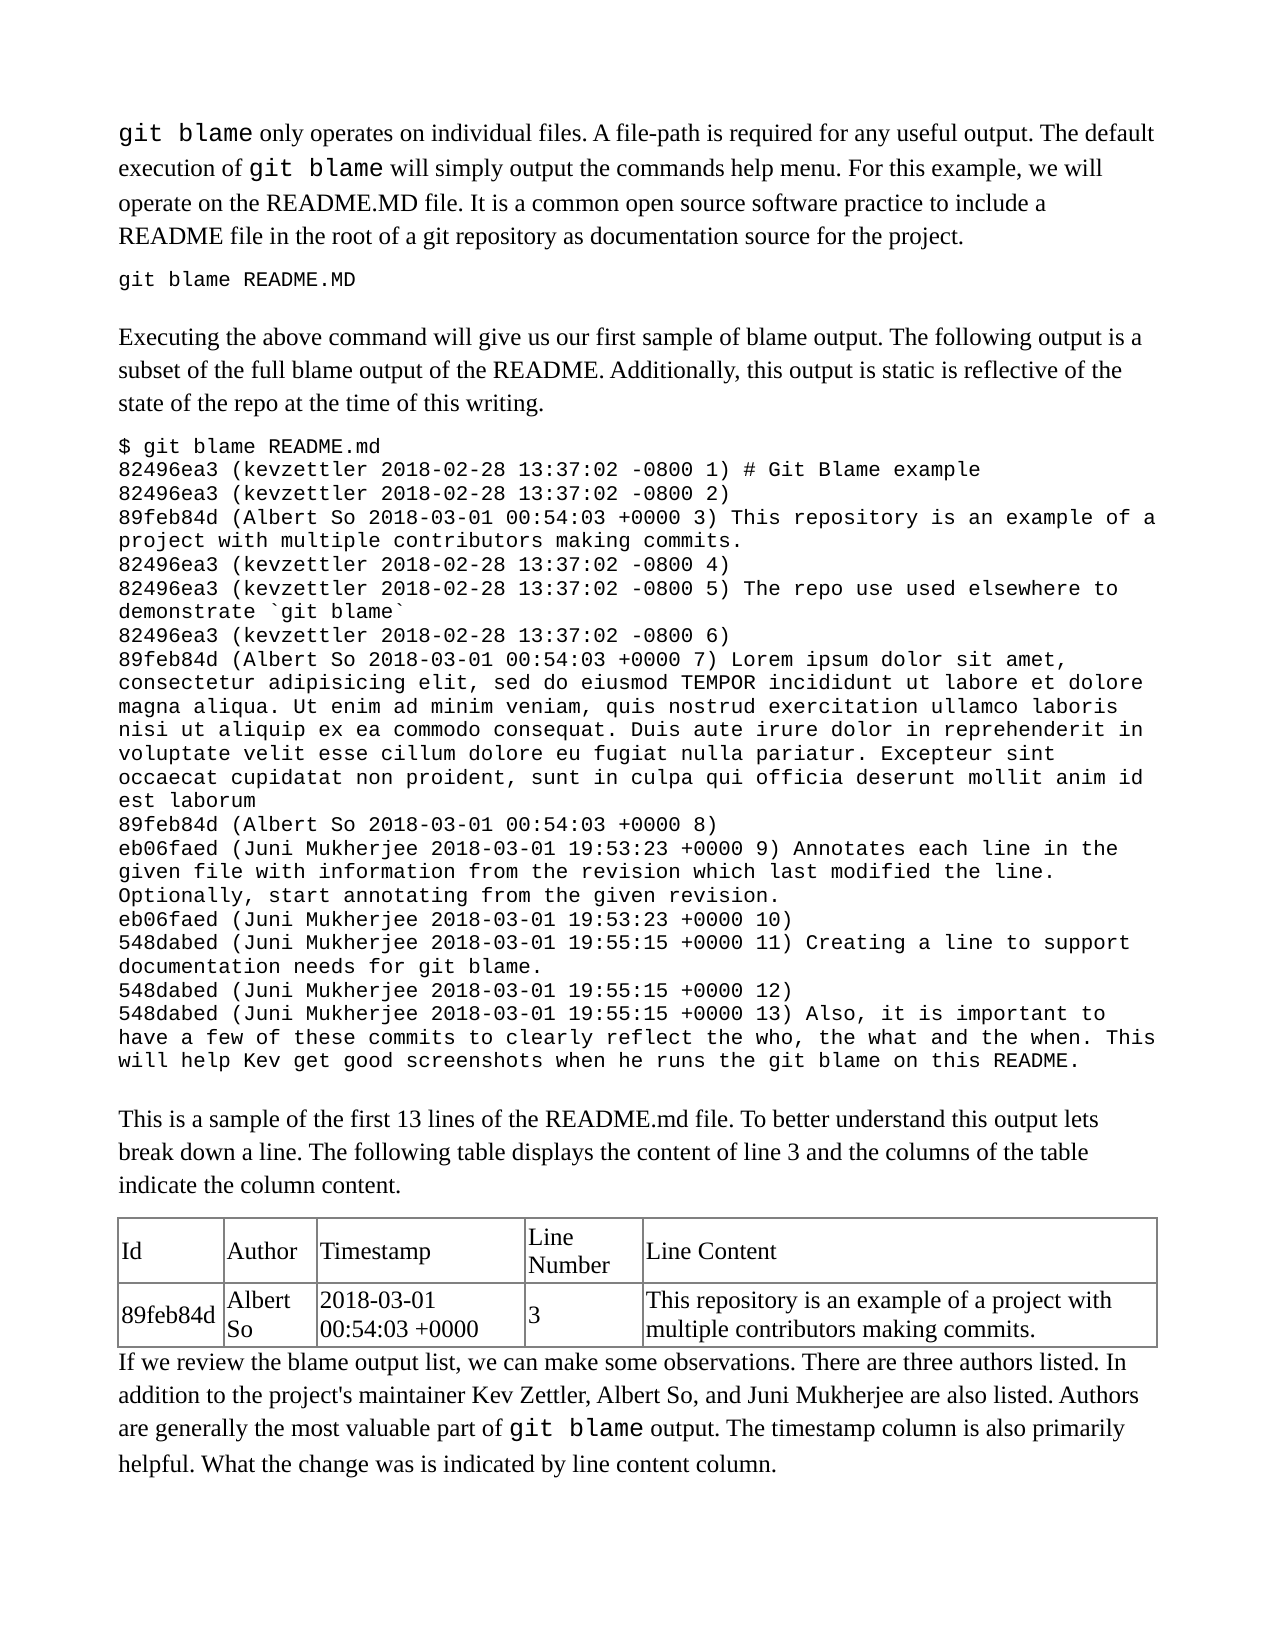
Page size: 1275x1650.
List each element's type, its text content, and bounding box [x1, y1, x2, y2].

text 548dabed (Juni Mukherjee 2018-03-01 19:55:15 +0000 11) Creating a line to support documentation needs for git blame. [118, 932, 1157, 979]
table_header Author [225, 1219, 316, 1282]
text 82496ea3 (kevzettler 2018-02-28 13:37:02 -0800 2) [118, 483, 1157, 507]
table_header Line Number [526, 1219, 642, 1282]
table_header Id [119, 1219, 223, 1282]
table_cell Albert So [225, 1284, 316, 1346]
text 82496ea3 (kevzettler 2018-02-28 13:37:02 -0800 4) [118, 554, 1157, 578]
text 82496ea3 (kevzettler 2018-02-28 13:37:02 -0800 5) The repo use used elsewhere to demonstrate `git blame` [118, 578, 1157, 625]
text Executing the above command will give us our first sample of blame output. The following output is a subset of the full blame output of the README. Additionally, this output is static is reflective of the state of the repo at the time of this writing. [118, 322, 1157, 417]
text git blame README.MD [118, 269, 1157, 293]
text eb06faed (Juni Mukherjee 2018-03-01 19:53:23 +0000 9) Annotates each line in the given file with information from the revision which last modified the line. Optionally, start annotating from the given revision. [118, 838, 1157, 909]
text 89feb84d (Albert So 2018-03-01 00:54:03 +0000 3) This repository is an example of a project with multiple contributors making commits. [118, 507, 1157, 554]
text 548dabed (Juni Mukherjee 2018-03-01 19:55:15 +0000 13) Also, it is important to have a few of these commits to clearly reflect the who, the what and the when. This will help Kev get good screenshots when he runs the git blame on this README. [118, 1003, 1157, 1074]
text 82496ea3 (kevzettler 2018-02-28 13:37:02 -0800 1) # Git Blame example [118, 459, 1157, 483]
table_header Timestamp [318, 1219, 524, 1282]
text 89feb84d (Albert So 2018-03-01 00:54:03 +0000 7) Lorem ipsum dolor sit amet, consectetur adipisicing elit, sed do eiusmod TEMPOR incididunt ut labore et dolore magna aliqua. Ut enim ad minim veniam, quis nostrud exercitation ullamco laboris nisi ut aliquip ex ea commodo consequat. Duis aute irure dolor in reprehenderit in voluptate velit esse cillum dolore eu fugiat nulla pariatur. Excepteur sint occaecat cupidatat non proident, sunt in culpa qui officia deserunt mollit anim id est laborum [118, 648, 1157, 814]
text 89feb84d (Albert So 2018-03-01 00:54:03 +0000 8) [118, 814, 1157, 838]
table_cell 3 [526, 1284, 642, 1346]
table_cell This repository is an example of a project with multiple contributors making commits. [644, 1284, 1156, 1346]
text 82496ea3 (kevzettler 2018-02-28 13:37:02 -0800 6) [118, 625, 1157, 648]
text 548dabed (Juni Mukherjee 2018-03-01 19:55:15 +0000 12) [118, 979, 1157, 1003]
table_cell 2018-03-01 00:54:03 +0000 [318, 1284, 524, 1346]
table_header Line Content [644, 1219, 1156, 1282]
text $ git blame README.md [118, 436, 1157, 459]
text This is a sample of the first 13 lines of the README.md file. To better understand this output lets break down a line. The following table displays the content of line 3 and the columns of the table indicate the column content. [118, 1104, 1157, 1198]
text If we review the blame output list, we can make some observations. There are three authors listed. In addition to the project's maintainer Kev Zettler, Albert So, and Juni Mukherjee are also listed. Authors are generally the most valuable part of git blame output. The timestamp column is also primarily helpful. What the change was is indicated by line content column. [118, 1348, 1157, 1477]
text git blame only operates on individual files. A file-path is required for any useful output. The default execution of git blame will simply output the commands help menu. For this example, we will operate on the README.MD file. It is a common open source software practice to include a README file in the root of a git repository as documentation source for the project. [118, 118, 1157, 250]
text eb06faed (Juni Mukherjee 2018-03-01 19:53:23 +0000 10) [118, 909, 1157, 932]
table_cell 89feb84d [119, 1284, 223, 1346]
